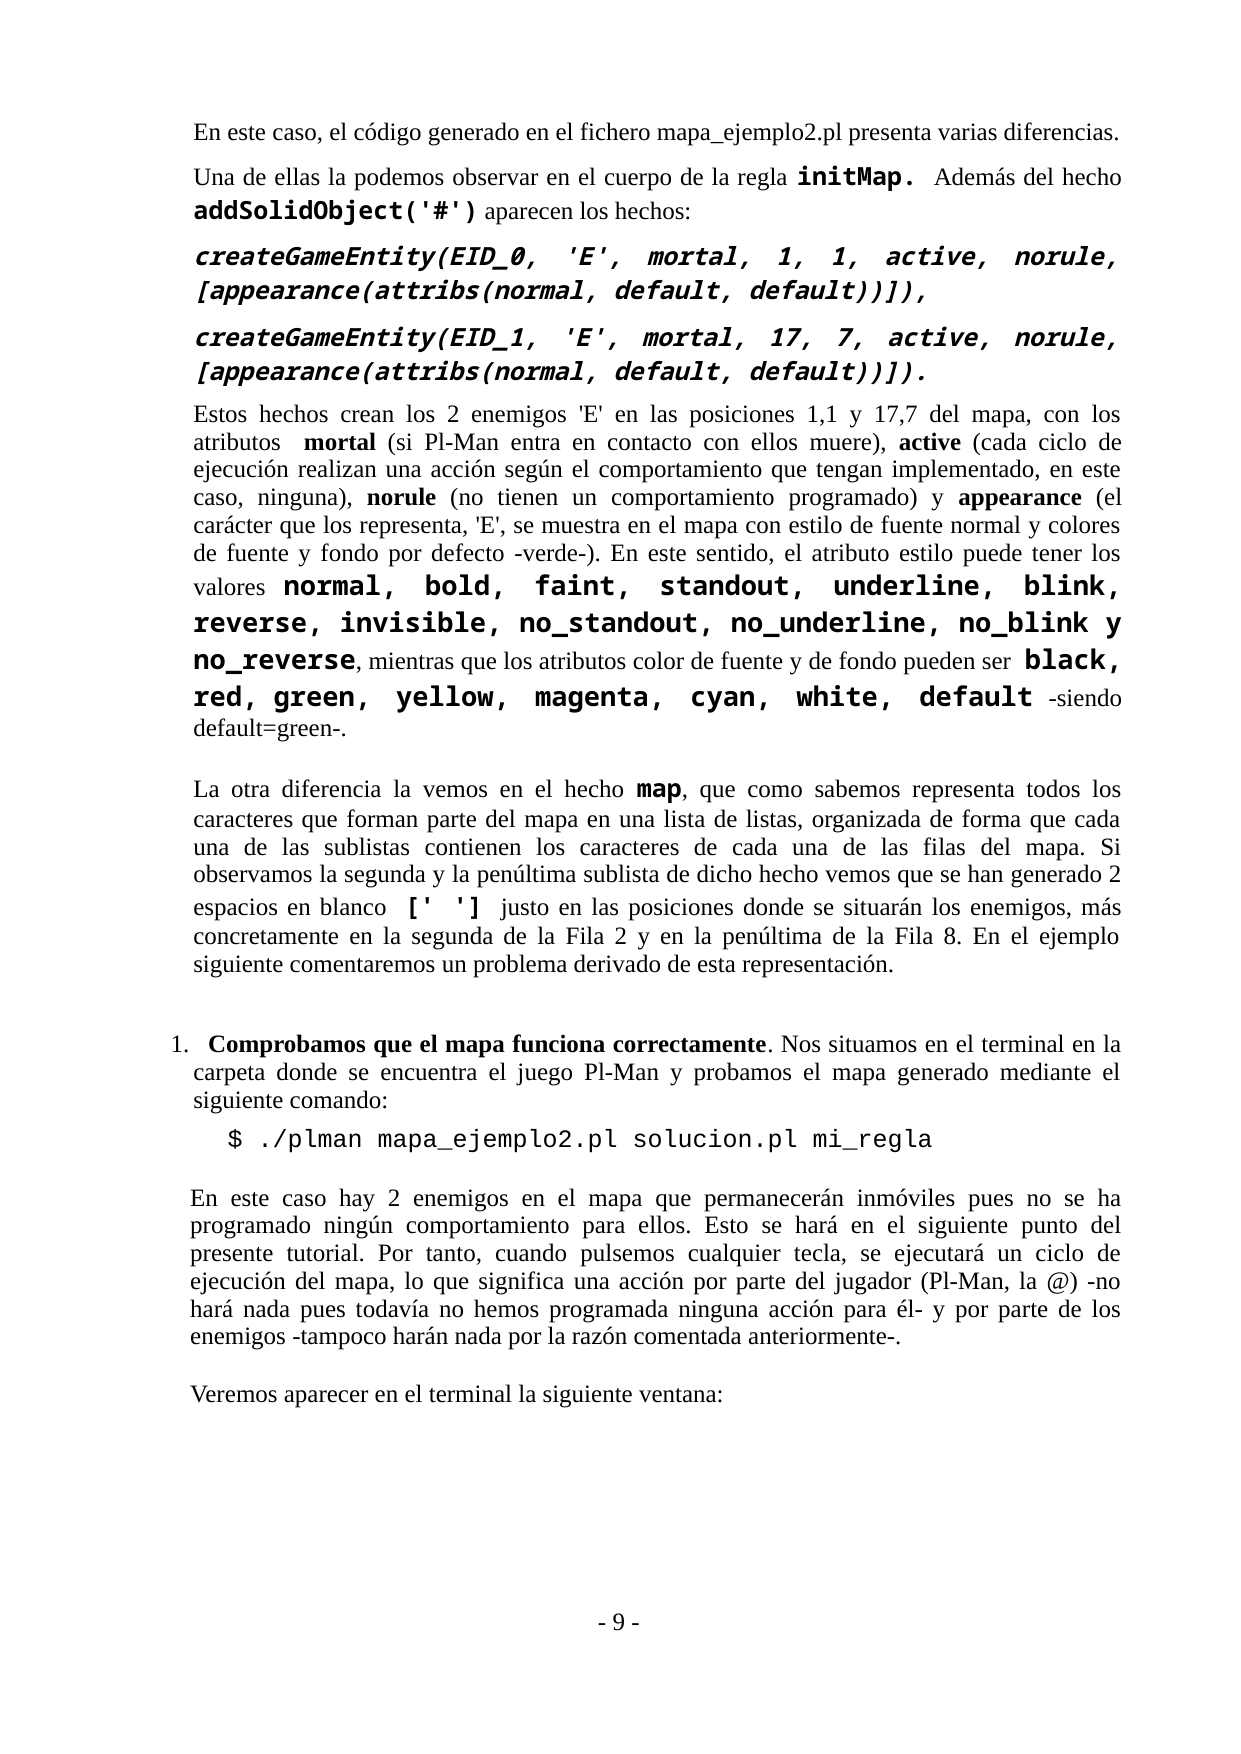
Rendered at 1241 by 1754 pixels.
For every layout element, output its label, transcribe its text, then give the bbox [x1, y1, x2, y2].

list createGameEntity(EID_0, 'E', mortal, 1, 1, active, norule, [appearance(attribs(normal, default, default))]), [156, 239, 1122, 307]
list Una de ellas la podemos observar en el cuerpo de la regla initMap. Además del hecho addSolidObject('#') aparecen los hechos: [156, 158, 1122, 226]
list Comprobamos que el mapa funciona correctamente. Nos situamos en el terminal en la carpeta donde se encuentra el juego Pl-Man y probamos el mapa generado mediante el siguiente comando: [156, 1031, 1122, 1114]
list En este caso, el código generado en el fichero mapa_ejemplo2.pl presenta varias diferencias. [156, 118, 1122, 146]
list Veremos aparecer en el terminal la siguiente ventana: [152, 1380, 1122, 1407]
list createGameEntity(EID_1, 'E', mortal, 17, 7, active, norule, [appearance(attribs(normal, default, default))]). [156, 319, 1122, 388]
list En este caso hay 2 enemigos en el mapa que permanecerán inmóviles pues no se ha programado ningún comportamiento para ellos. Esto se hará en el siguiente punto del presente tutorial. Por tanto, cuando pulsemos cualquier tecla, se ejecutará un ciclo de ejecución del mapa, lo que significa una acción por parte del jugador (Pl-Man, la @) -no hará nada pues todavía no hemos programada ninguna acción para él- y por parte de los enemigos -tampoco harán nada por la razón comentada anteriormente-. [152, 1184, 1122, 1350]
list $ ./plman mapa_ejemplo2.pl solucion.pl mi_regla [190, 1126, 1122, 1154]
list La otra diferencia la vemos en el hecho map, que como sabemos representa todos los caracteres que forman parte del mapa en una lista de listas, organizada de forma que cada una de las sublistas contienen los caracteres de cada una de las filas del mapa. Si observamos la segunda y la penúltima sublista de dicho hecho vemos que se han generado 2 espacios en blanco [' '] justo en las posiciones donde se situarán los enemigos, más concretamente en la segunda de la Fila 2 y en la penúltima de la Fila 8. En el ejemplo siguiente comentaremos un problema derivado de esta representación. [156, 771, 1122, 978]
list Estos hechos crean los 2 enemigos 'E' en las posiciones 1,1 y 17,7 del mapa, con los atributos mortal (si Pl-Man entra en contacto con ellos muere), active (cada ciclo de ejecución realizan una acción según el comportamiento que tengan implementado, en este caso, ninguna), norule (no tienen un comportamiento programado) y appearance (el carácter que los representa, 'E', se muestra en el mapa con estilo de fuente normal y colores de fuente y fondo por defecto -verde-). En este sentido, el atributo estilo puede tener los valores normal, bold, faint, standout, underline, blink, reverse, invisible, no_standout, no_underline, no_blink y no_reverse, mientras que los atributos color de fuente y de fondo pueden ser black, red, green, yellow, magenta, cyan, white, default -siendo default=green-. [156, 400, 1122, 742]
